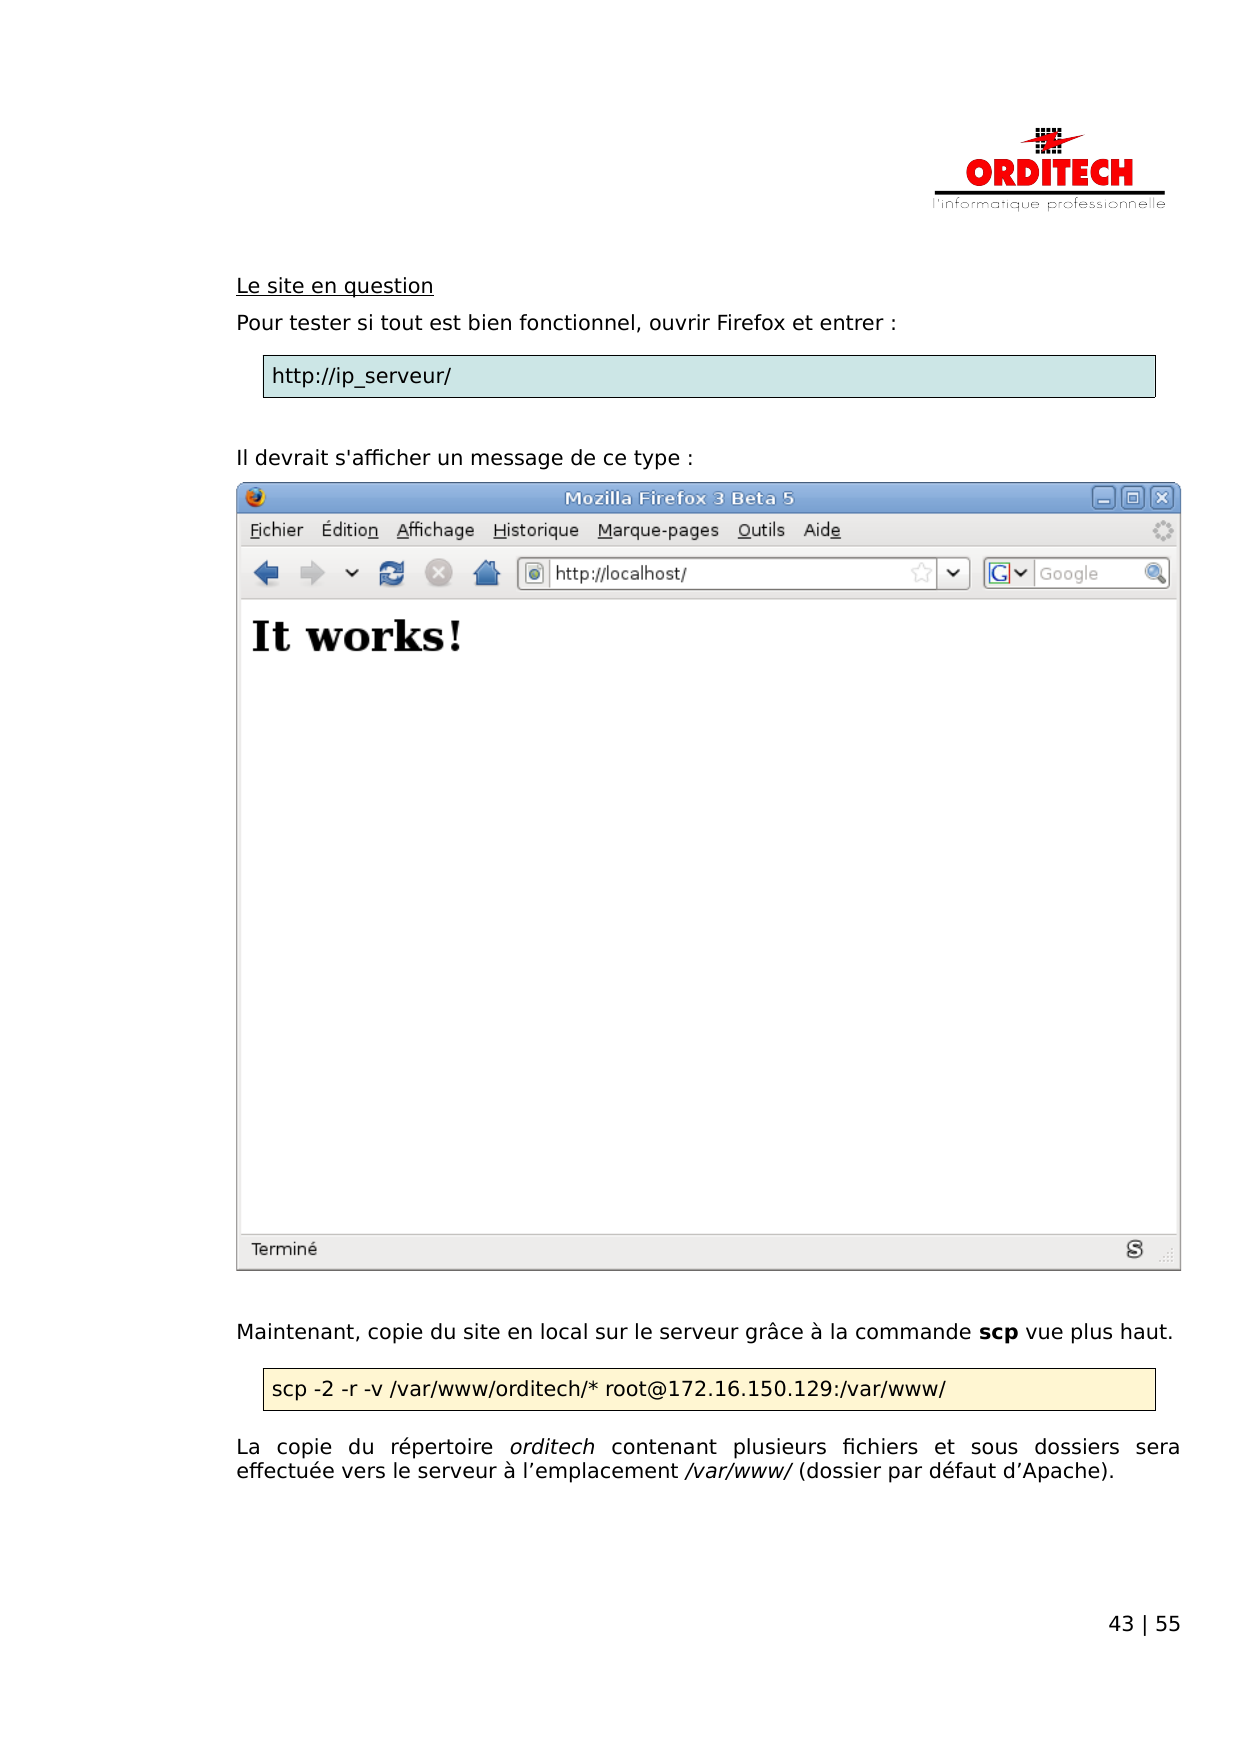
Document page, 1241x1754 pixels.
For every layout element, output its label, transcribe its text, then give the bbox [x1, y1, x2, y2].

text Le site en question [236, 274, 1181, 298]
text http://ip_serveur/ [272, 364, 1146, 388]
picture [236, 482, 1182, 1271]
text La copie du répertoire orditech contenant plusieurs fichiers et sous dossiers sera effectuée vers le serveur à l’emplacement /var/www/ (dossier par défaut d’Apache). [236, 1435, 1181, 1483]
text scp -2 -r -v /var/www/orditech/* root@172.16.150.129:/var/www/ [272, 1377, 1146, 1402]
text Maintenant, copie du site en local sur le serveur grâce à la commande scp vue plus haut. [236, 1320, 1181, 1344]
text Il devrait s'afficher un message de ce type : [236, 446, 1181, 470]
text Pour tester si tout est bien fonctionnel, ouvrir Firefox et entrer : [236, 311, 1181, 335]
picture [920, 118, 1182, 221]
